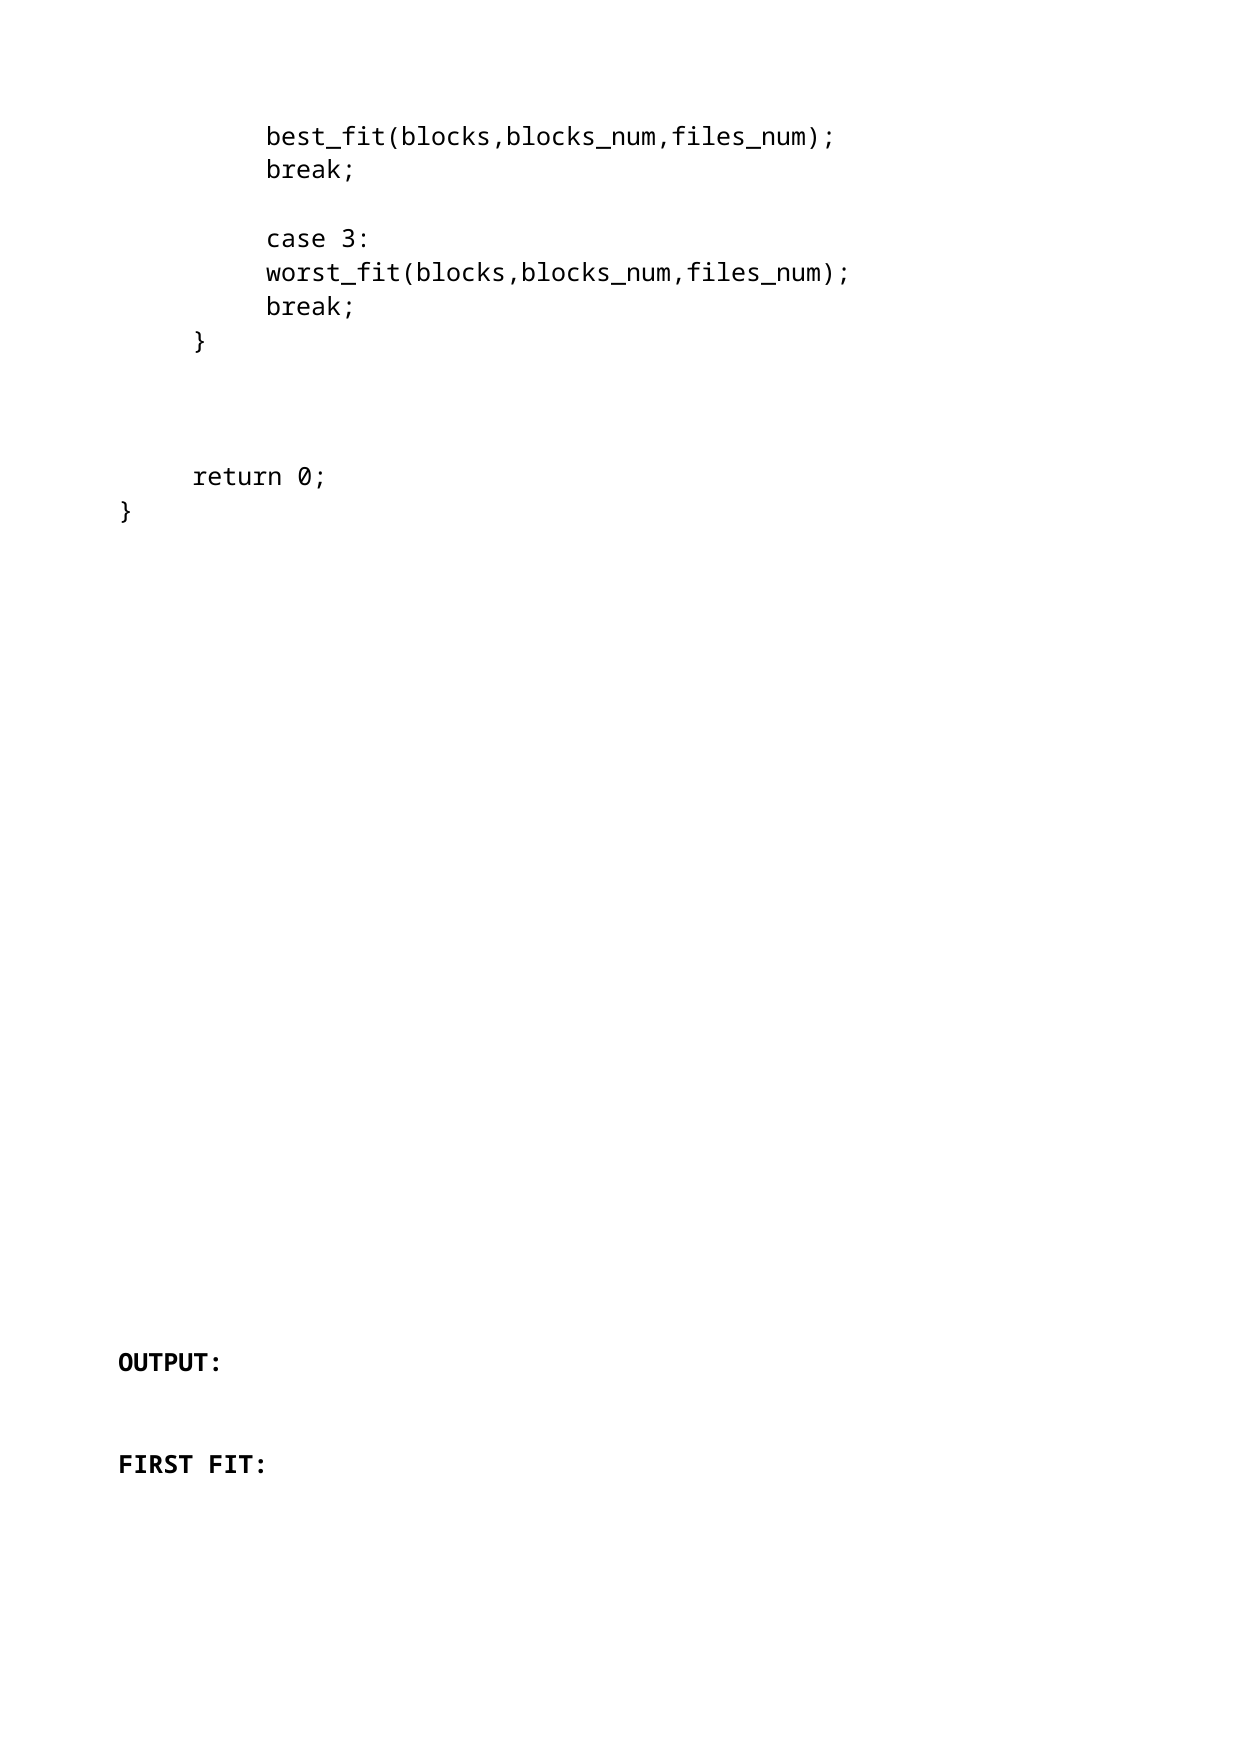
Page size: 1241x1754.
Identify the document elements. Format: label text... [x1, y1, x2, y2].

text best_fit(blocks,blocks_num,files_num); [118, 118, 1122, 152]
text return 0; [118, 459, 1122, 493]
text } [118, 493, 1122, 527]
text case 3: [118, 220, 1122, 254]
text OUTPUT: [118, 1344, 1122, 1378]
text break; [118, 152, 1122, 186]
text FIRST FIT: [118, 1447, 1122, 1481]
text } [118, 322, 1122, 357]
text break; [118, 288, 1122, 322]
text worst_fit(blocks,blocks_num,files_num); [118, 254, 1122, 288]
